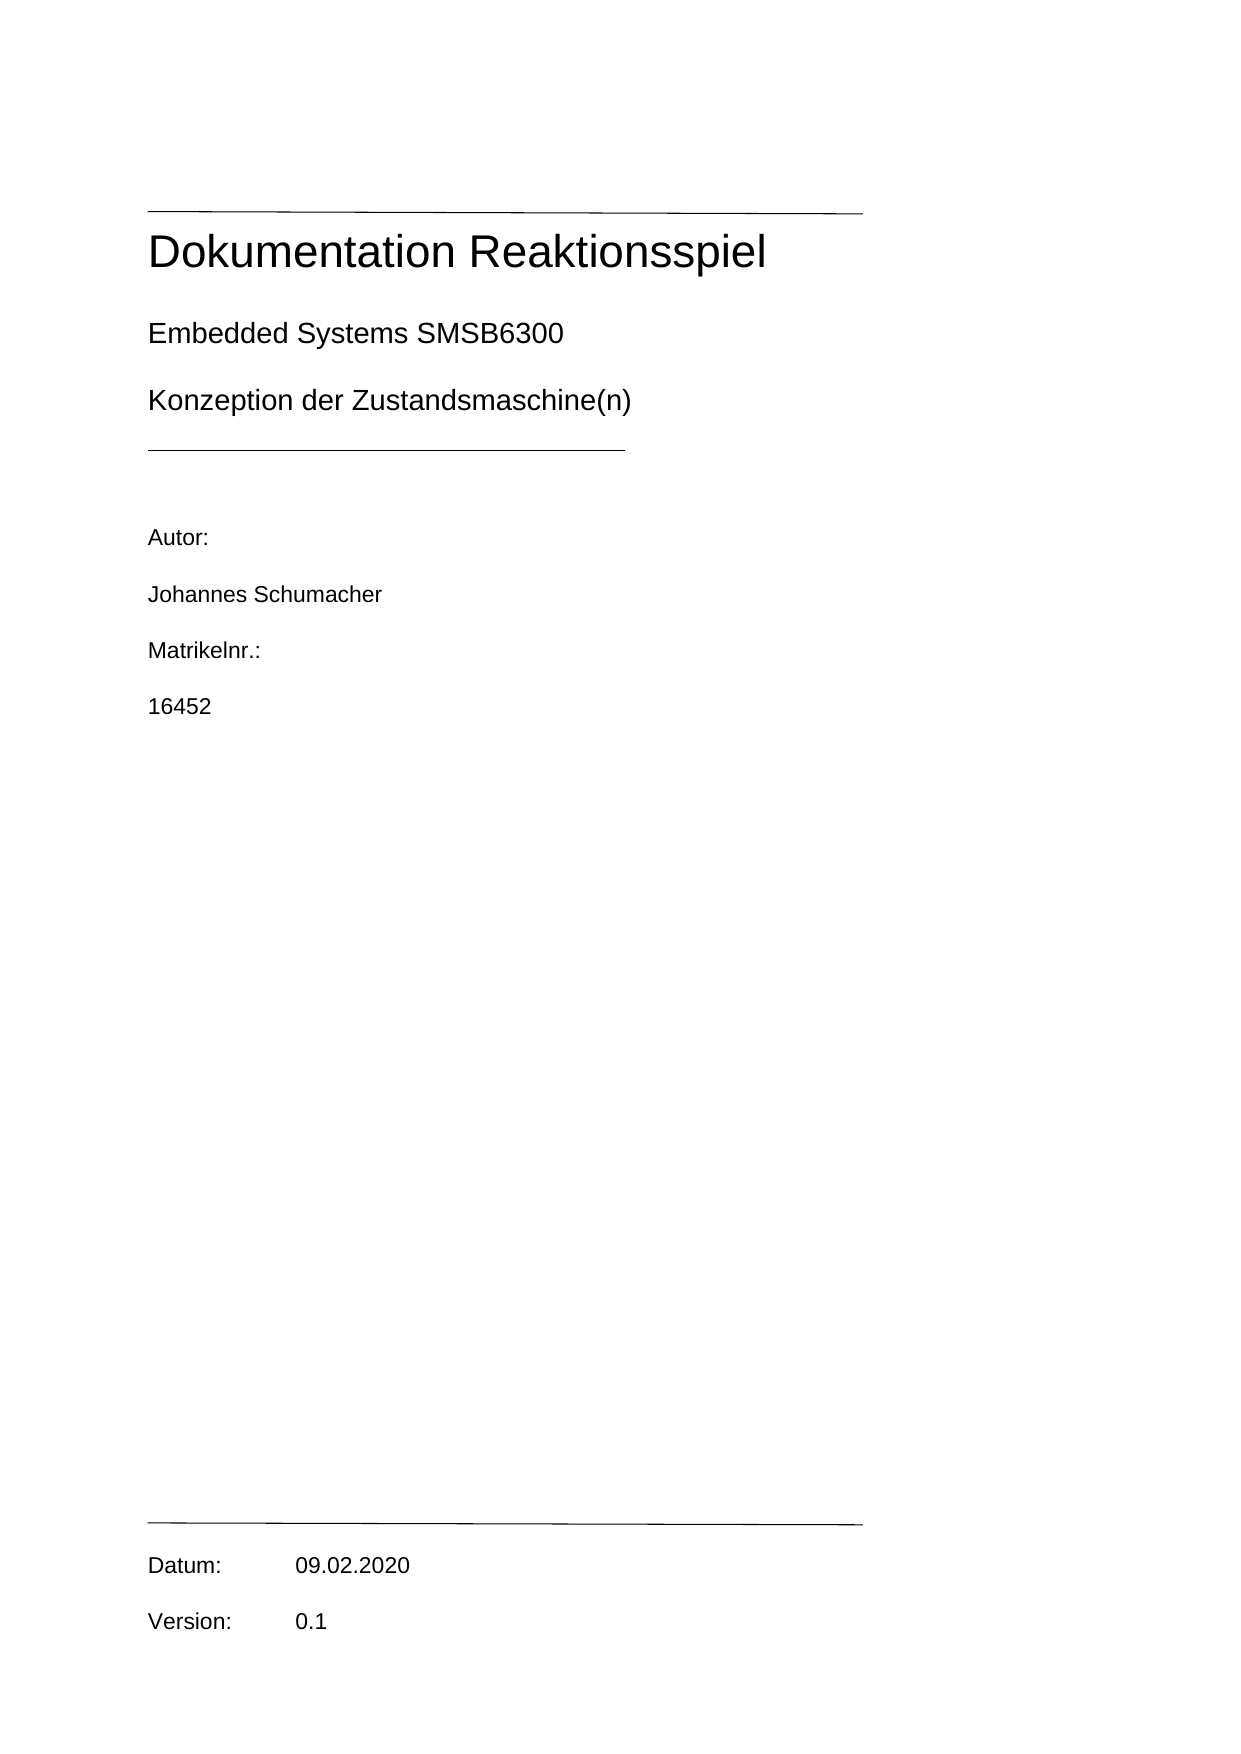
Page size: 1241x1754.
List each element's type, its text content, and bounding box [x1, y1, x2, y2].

text Johannes Schumacher [148, 581, 1093, 607]
text Konzeption der Zustandsmaschine(n) [148, 383, 1093, 417]
subtitle Dokumentation Reaktionsspiel [148, 224, 1093, 277]
text Autor: [148, 524, 1093, 551]
text Datum: 09.02.2020 [148, 1552, 1093, 1578]
text Version: 0.1 [148, 1608, 1093, 1634]
text 16452 [148, 693, 1093, 719]
text Embedded Systems SMSB6300 [148, 316, 1093, 350]
text Matrikelnr.: [148, 637, 1093, 663]
